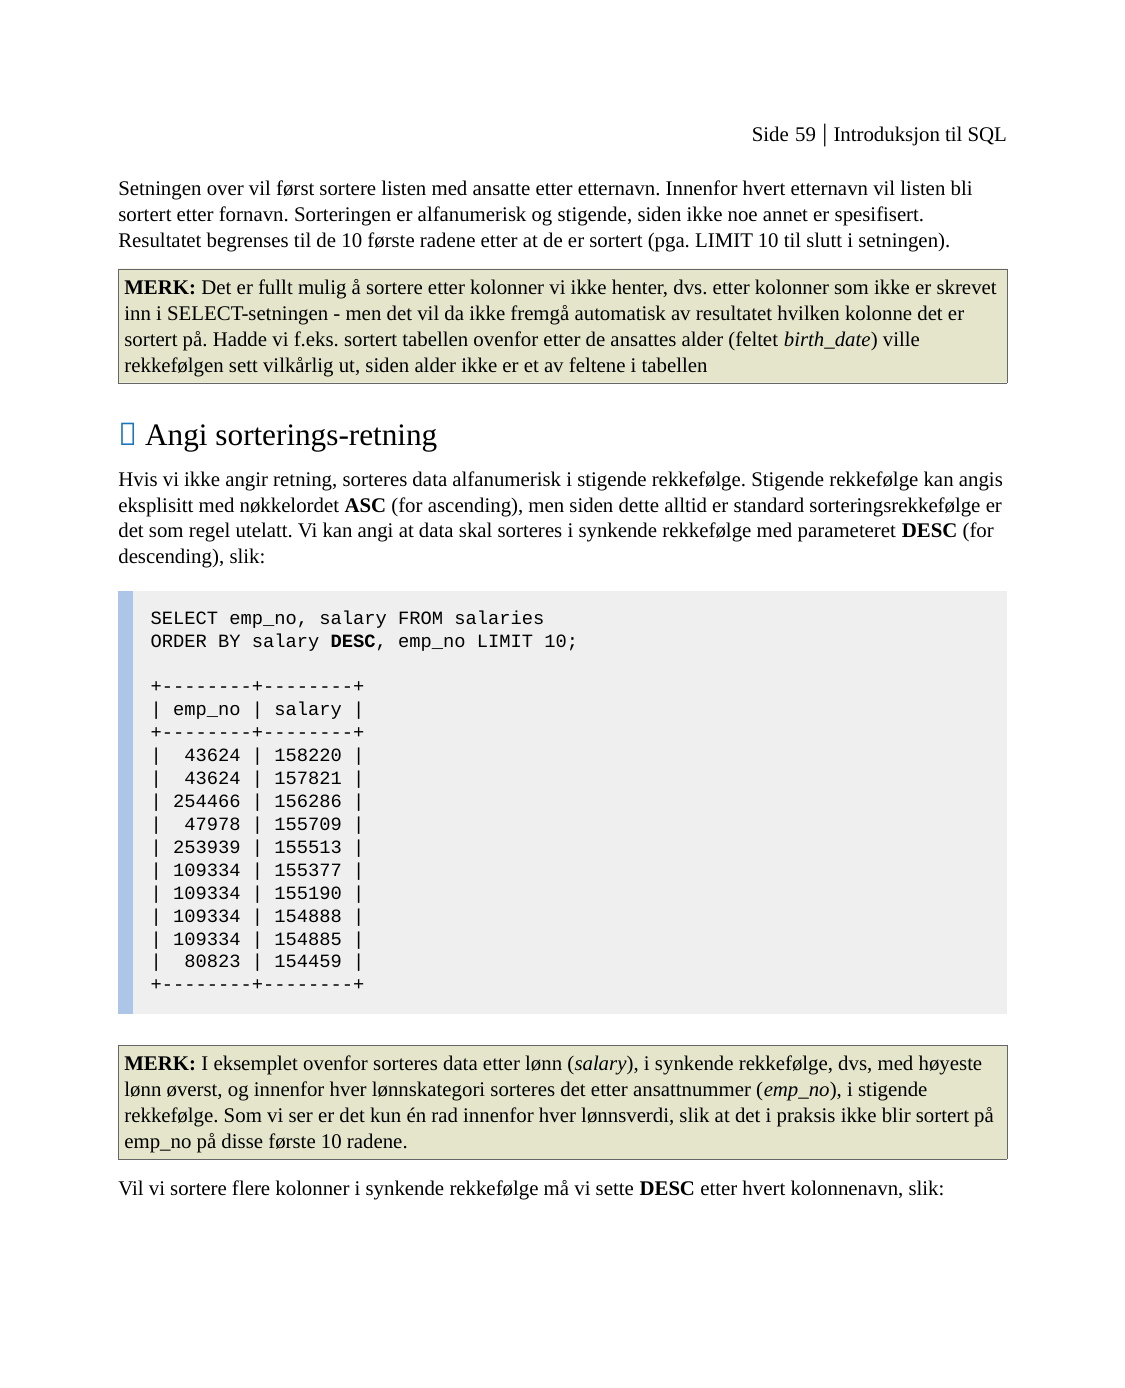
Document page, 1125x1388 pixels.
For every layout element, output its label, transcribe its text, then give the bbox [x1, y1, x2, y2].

text | 80823 | 154459 | [133, 934, 1007, 957]
text | 109334 | 155190 | [133, 866, 1007, 889]
text | 109334 | 154885 | [133, 912, 1007, 934]
text | 43624 | 158220 | [133, 728, 1007, 751]
text | 43624 | 157821 | [133, 751, 1007, 774]
text Hvis vi ikke angir retning, sorteres data alfanumerisk i stigende rekkefølge. Stigende rekkefølge kan angis eksplisitt med nøkkelordet ASC (for ascending), men siden dette alltid er standard sorteringsrekkefølge er det som regel utelatt. Vi kan angi at data skal sorteres i synkende rekkefølge med parameteret DESC (for descending), slik: [118, 467, 1007, 568]
text Vil vi sortere flere kolonner i synkende rekkefølge må vi sette DESC etter hvert kolonnenavn, slik: [118, 1176, 1007, 1200]
text | emp_no | salary | [133, 682, 1007, 705]
text | 253939 | 155513 | [133, 820, 1007, 843]
text SELECT emp_no, salary FROM salaries [133, 591, 1007, 614]
text +--------+--------+ [133, 705, 1007, 728]
text MERK: Det er fullt mulig å sortere etter kolonner vi ikke henter, dvs. etter kolonner som ikke er skrevet inn i SELECT-setningen - men det vil da ikke fremgå automatisk av resultatet hvilken kolonne det er sortert på. Hadde vi f.eks. sortert tabellen ovenfor etter de ansattes alder (feltet birth_date) ville rekkefølgen sett vilkårlig ut, siden alder ikke er et av feltene i tabellen [119, 270, 1007, 383]
text | 254466 | 156286 | [133, 774, 1007, 797]
text +--------+--------+ [133, 957, 1007, 1014]
text MERK: I eksemplet ovenfor sorteres data etter lønn (salary), i synkende rekkefølge, dvs, med høyeste lønn øverst, og innenfor hver lønnskategori sorteres det etter ansattnummer (emp_no), i stigende rekkefølge. Som vi ser er det kun én rad innenfor hver lønnsverdi, slik at det i praksis ikke blir sortert på emp_no på disse første 10 radene. [119, 1046, 1007, 1159]
text ORDER BY salary DESC, emp_no LIMIT 10; [133, 614, 1007, 637]
text | 109334 | 154888 | [133, 889, 1007, 912]
subtitle  Angi sorterings-retning [118, 412, 1007, 454]
text | 47978 | 155709 | [133, 797, 1007, 820]
text Setningen over vil først sortere listen med ansatte etter etternavn. Innenfor hvert etternavn vil listen bli sortert etter fornavn. Sorteringen er alfanumerisk og stigende, siden ikke noe annet er spesifisert. Resultatet begrenses til de 10 første radene etter at de er sortert (pga. LIMIT 10 til slutt i setningen). [118, 176, 1007, 252]
text | 109334 | 155377 | [133, 843, 1007, 866]
text +--------+--------+ [133, 659, 1007, 682]
